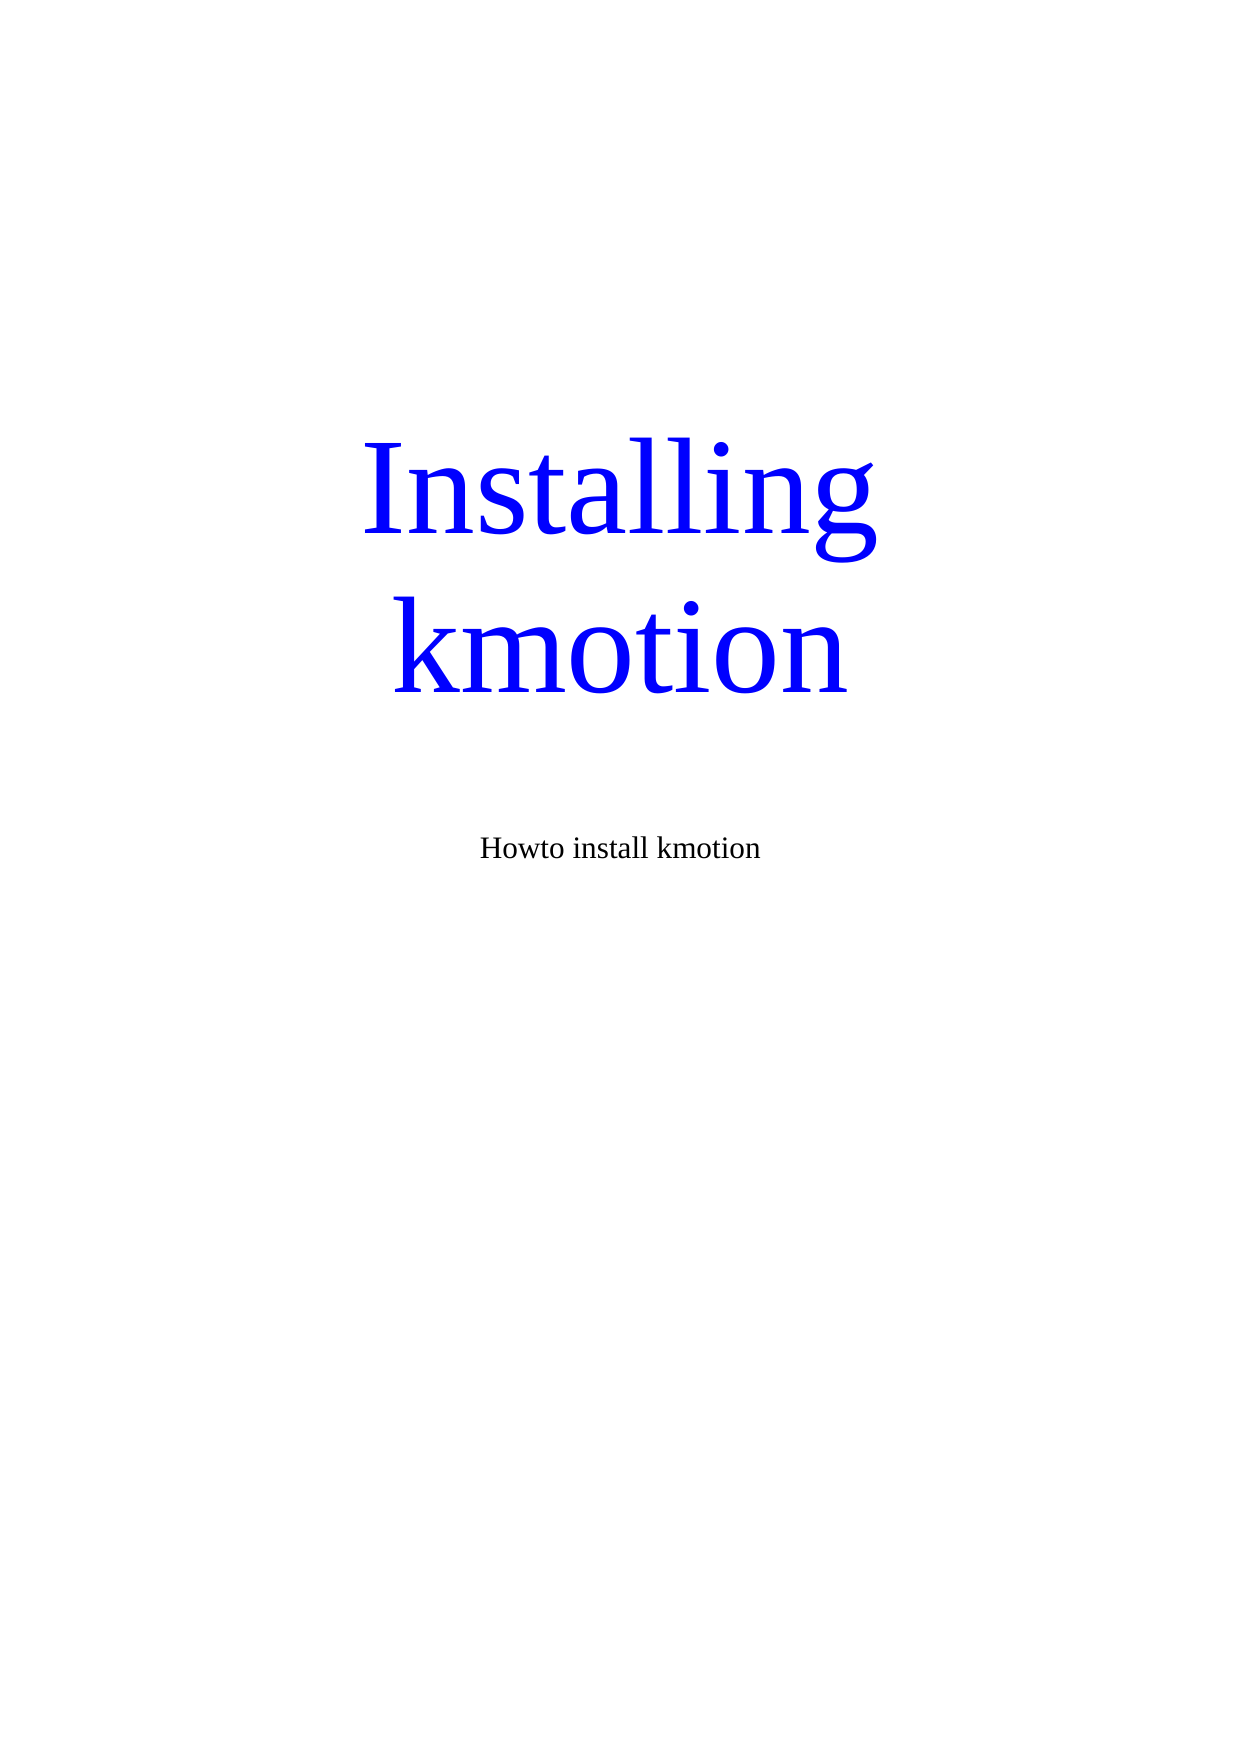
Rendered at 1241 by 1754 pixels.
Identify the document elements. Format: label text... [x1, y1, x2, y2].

text Installing kmotion [118, 406, 1122, 722]
text Howto install kmotion [118, 830, 1122, 866]
